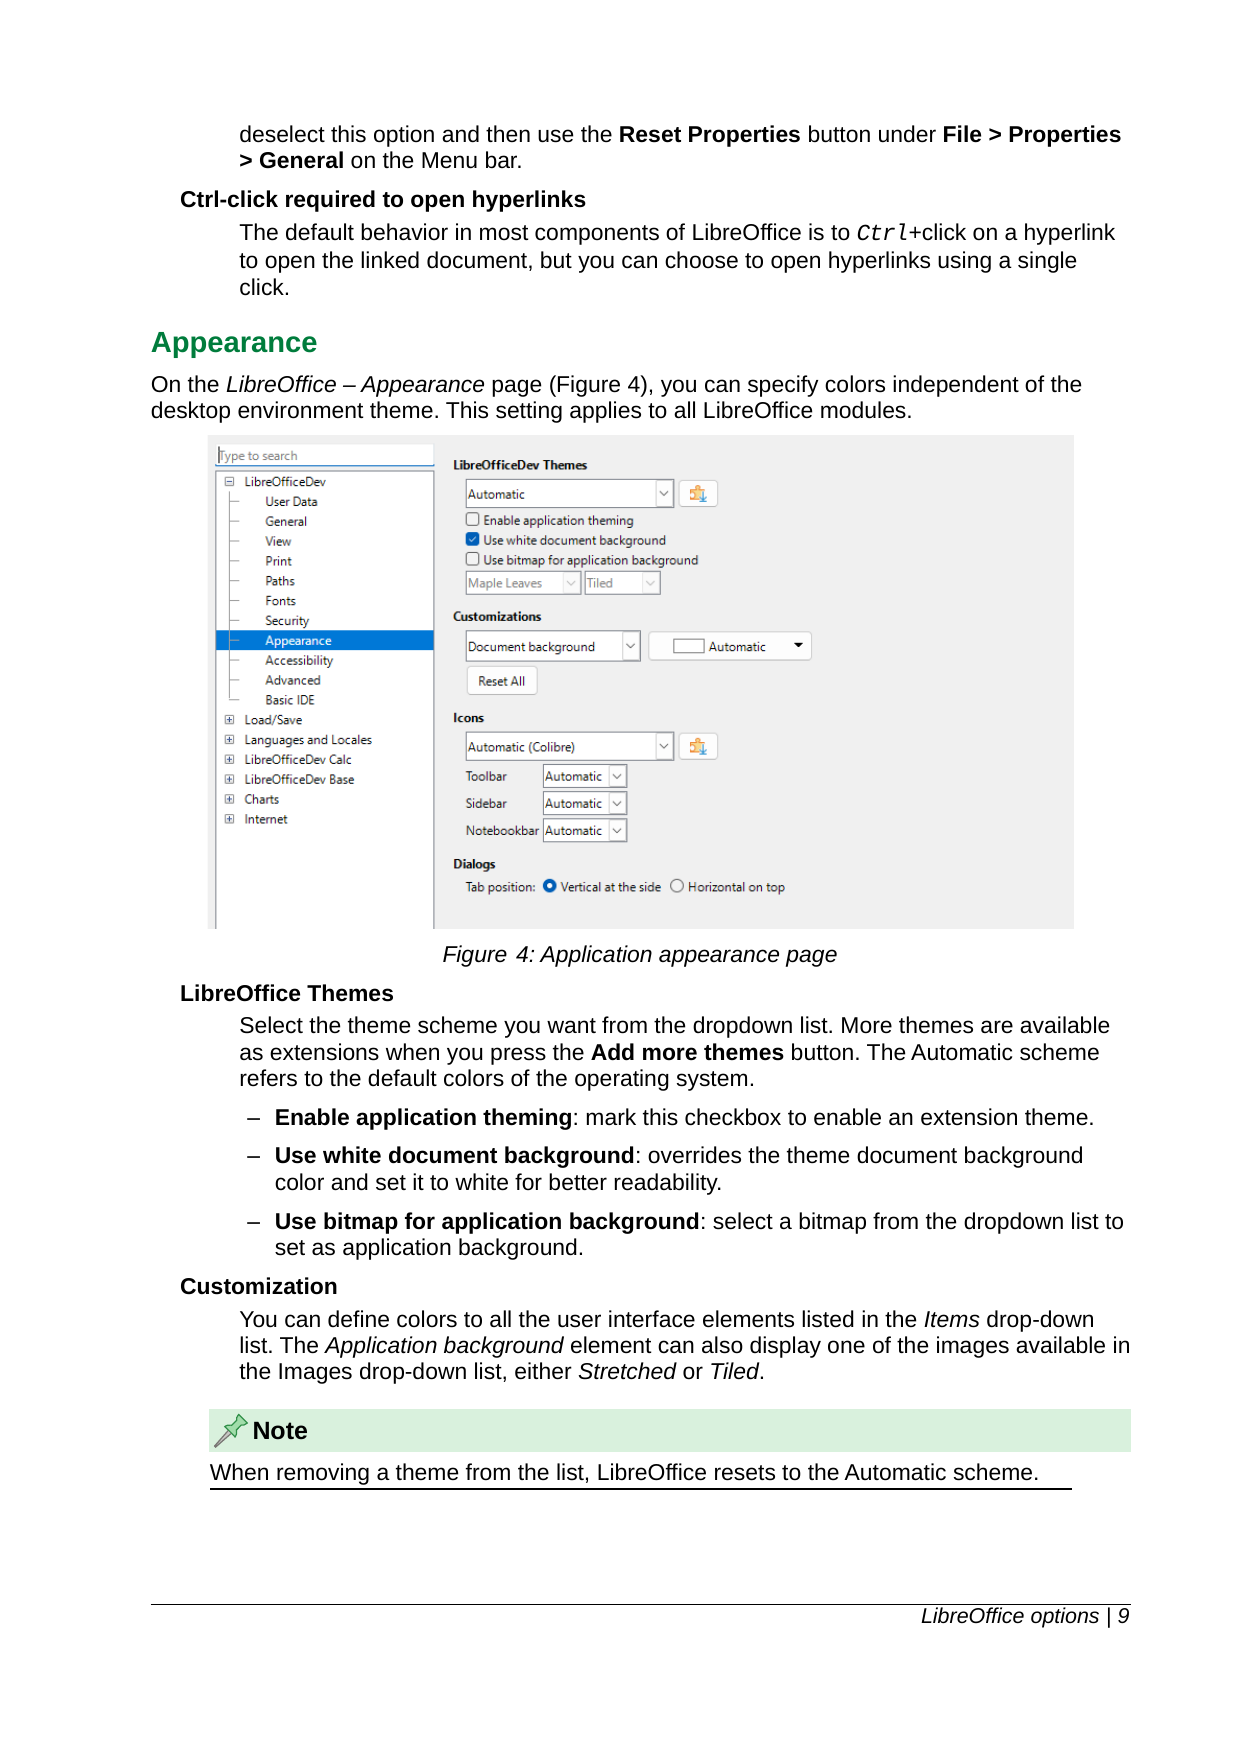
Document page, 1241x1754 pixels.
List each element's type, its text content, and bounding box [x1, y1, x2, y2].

subtitle Note [209, 1409, 1131, 1452]
text You can define colors to all the user interface elements listed in the Items drop-down list. The Application background element can also display one of the images available in the Images drop-down list, either Stretched or Tiled. [239, 1306, 1131, 1384]
text deselect this option and then use the Reset Properties button under File > Properties > General on the Menu bar. [239, 121, 1131, 174]
list Use white document background: overrides the theme document background color and set it to white for better readability. [260, 1142, 1131, 1195]
list Enable application theming: mark this checkbox to enable an extension theme. [260, 1104, 1131, 1130]
text Customization [180, 1273, 1131, 1299]
text LibreOffice Themes [180, 979, 1131, 1006]
text Ctrl-click required to open hyperlinks [180, 186, 1131, 213]
picture [207, 435, 1074, 929]
text When removing a theme from the list, LibreOffice resets to the Automatic scheme. [209, 1458, 1072, 1490]
text The default behavior in most components of LibreOffice is to Ctrl+click on a hyperlink to open the linked document, but you can choose to open hyperlinks using a single click. [239, 219, 1131, 300]
subtitle Appearance [151, 325, 1131, 358]
text Figure 4: Application appearance page [208, 941, 1074, 967]
text On the LibreOffice – Appearance page (Figure 4), you can specify colors independent of the desktop environment theme. This setting applies to all LibreOffice modules. [151, 371, 1131, 423]
list Use bitmap for application background: select a bitmap from the dropdown list to set as application background. [260, 1208, 1131, 1260]
text Select the theme scheme you want from the dropdown list. More themes are available as extensions when you press the Add more themes button. The Automatic scheme refers to the default colors of the operating system. [239, 1012, 1131, 1091]
